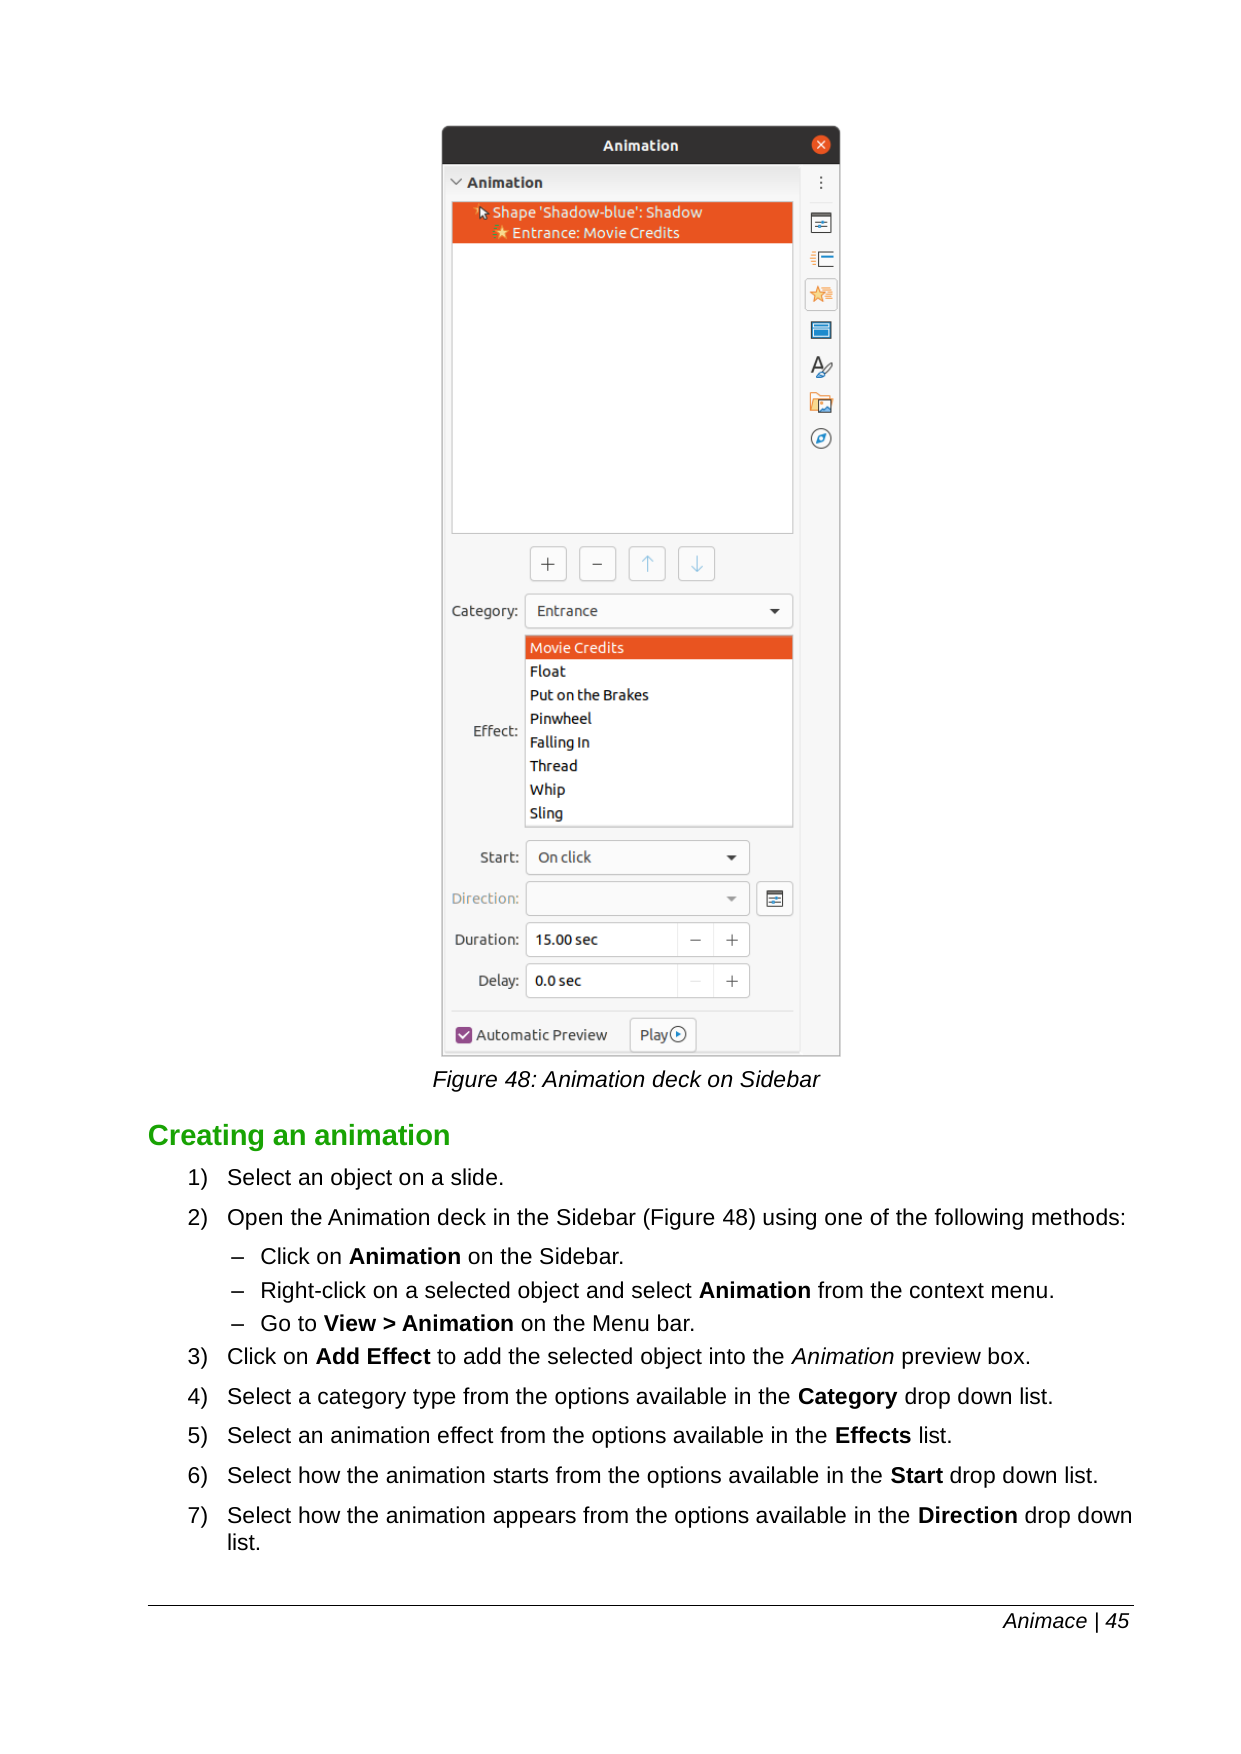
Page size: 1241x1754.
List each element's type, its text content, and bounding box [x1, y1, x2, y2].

list Open the Animation deck in the Sidebar (Figure 48) using one of the following methods: [208, 1203, 1134, 1230]
subtitle Creating an animation [148, 1117, 1134, 1151]
list Click on Add Effect to add the selected object into the Animation preview box. [208, 1343, 1134, 1370]
list Select how the animation starts from the options available in the Start drop down list. [208, 1461, 1134, 1488]
text Figure 48: Animation deck on Sidebar [432, 1066, 849, 1092]
picture [432, 118, 850, 1066]
list Select an animation effect from the options available in the Effects list. [208, 1422, 1134, 1449]
list Select how the animation appears from the options available in the Direction drop down list. [208, 1501, 1134, 1555]
list Go to View > Animation on the Menu bar. [231, 1309, 1134, 1336]
list Select an object on a slide. [208, 1163, 1134, 1191]
list Select a category type from the options available in the Category drop down list. [208, 1382, 1134, 1409]
list Click on Animation on the Sidebar. [231, 1243, 1134, 1270]
list Right-click on a selected object and select Animation from the context menu. [231, 1276, 1134, 1303]
